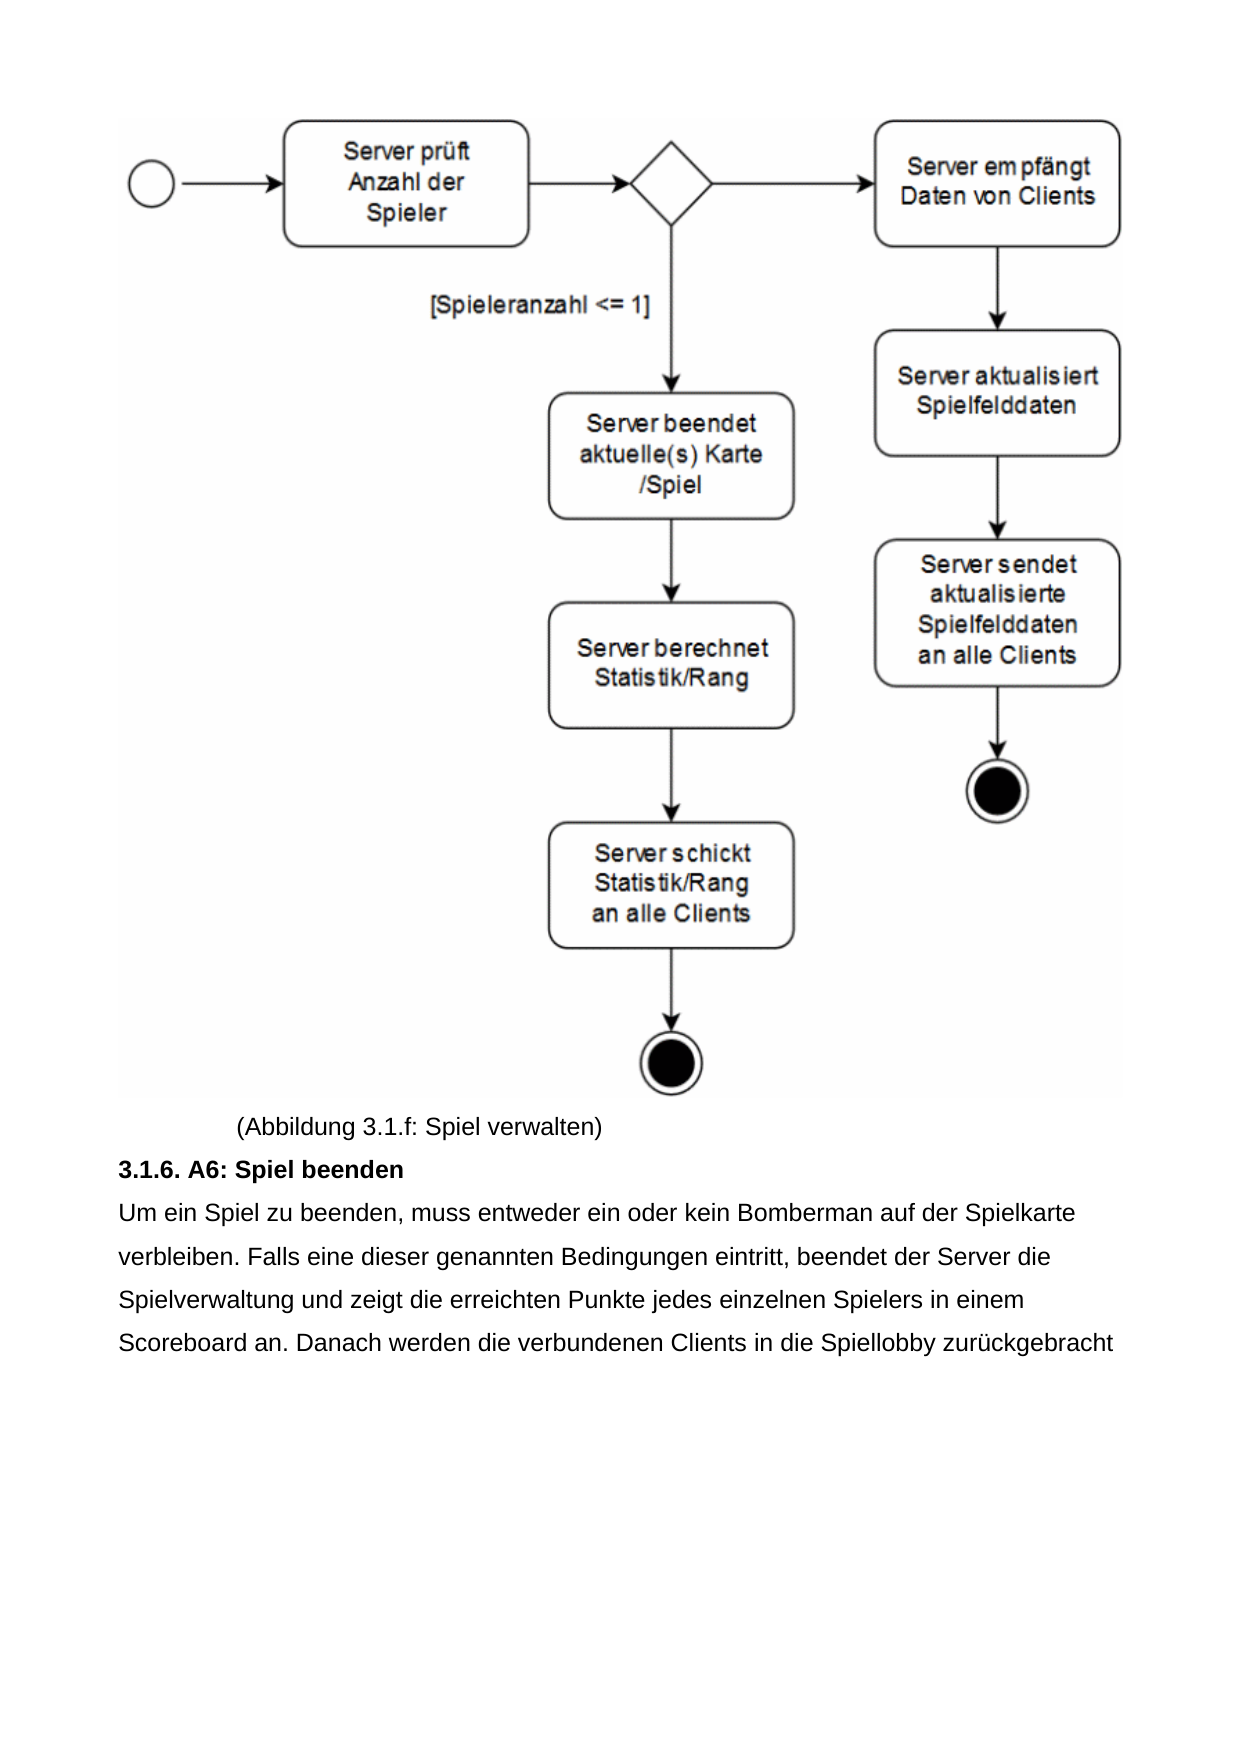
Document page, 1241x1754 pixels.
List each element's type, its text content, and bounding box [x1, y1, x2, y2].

text 3.1.6. A6: Spiel beenden [118, 1155, 1122, 1184]
text (Abbildung 3.1.f: Spiel verwalten) [118, 1098, 1122, 1141]
text Um ein Spiel zu beenden, muss entweder ein oder kein Bomberman auf der Spielkarte verbleiben. Falls eine dieser genannten Bedingungen eintritt, beendet der Server die Spielverwaltung und zeigt die erreichten Punkte jedes einzelnen Spielers in einem Scoreboard an. Danach werden die verbundenen Clients in die Spiellobby zurückgebracht [118, 1198, 1122, 1357]
